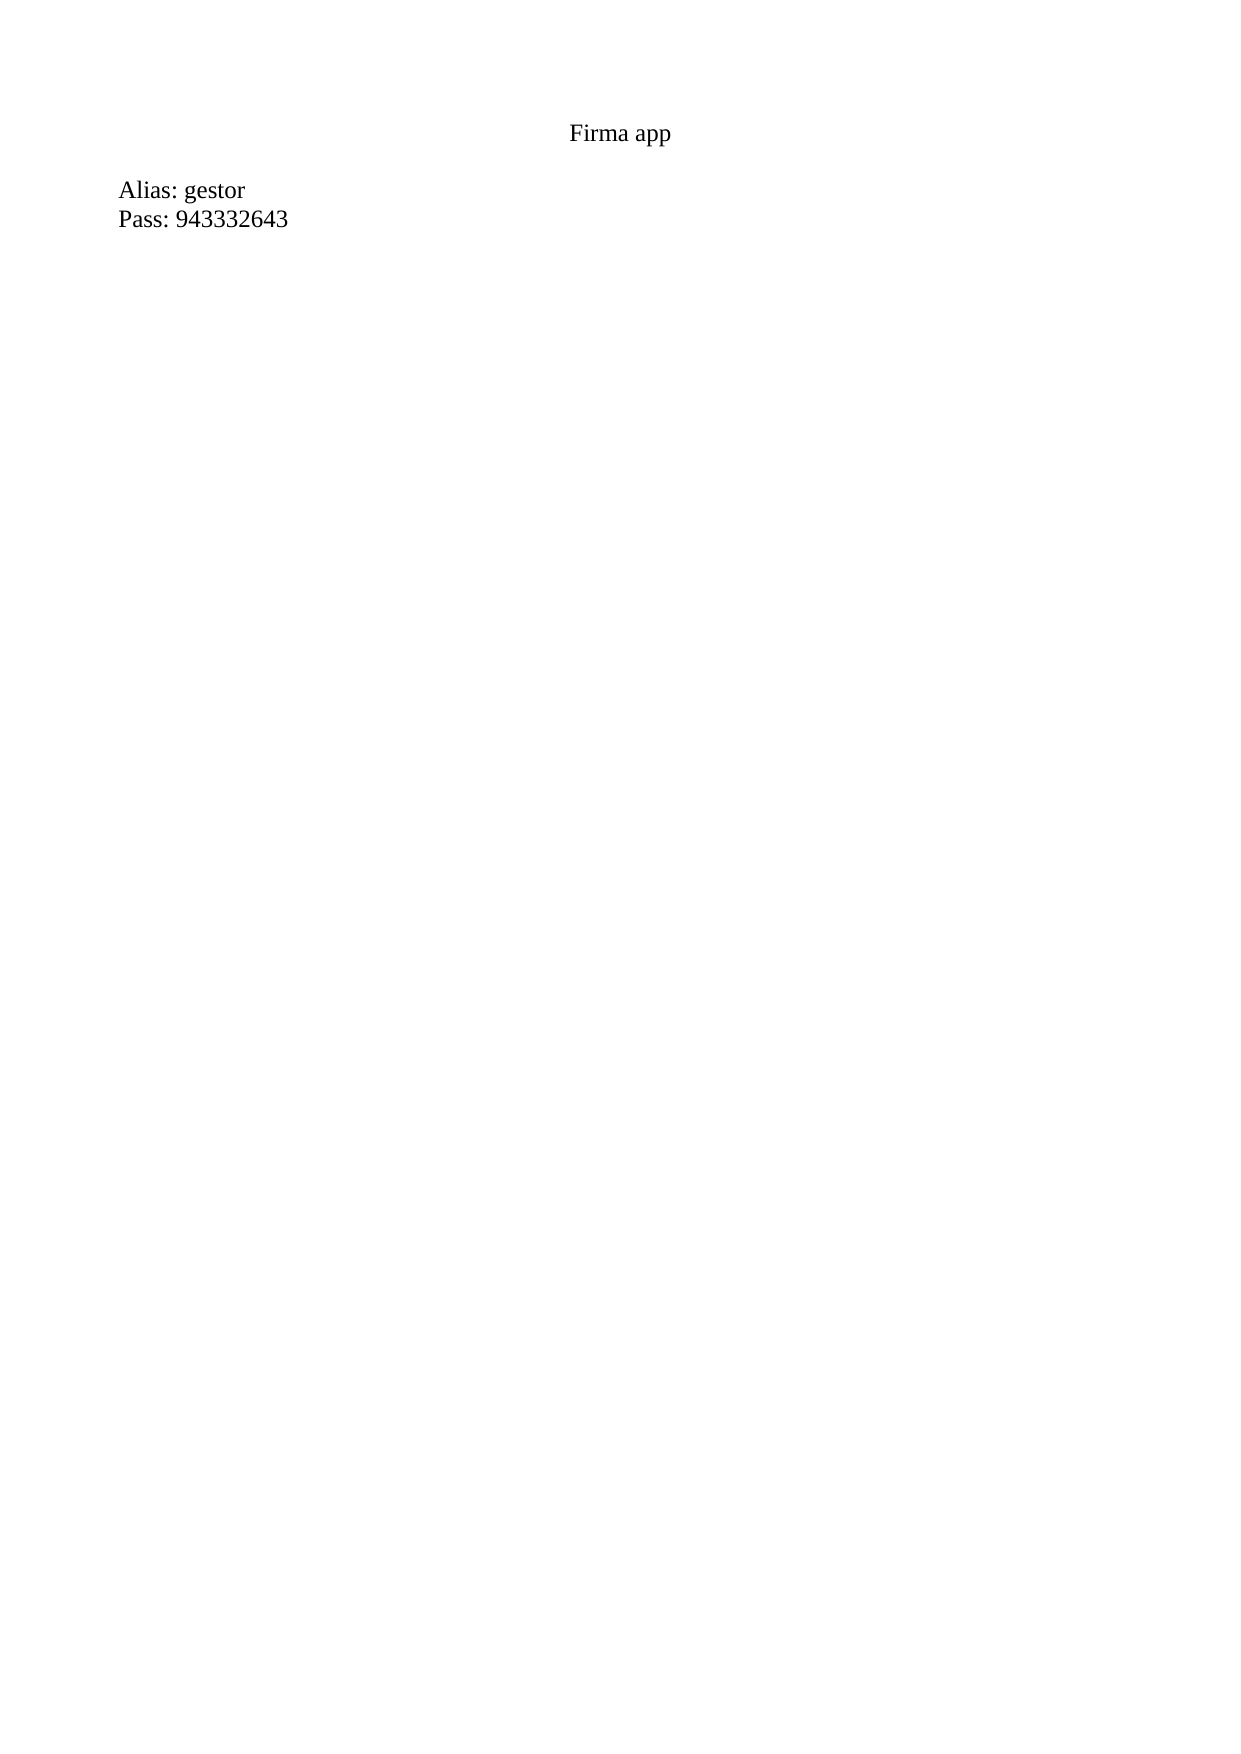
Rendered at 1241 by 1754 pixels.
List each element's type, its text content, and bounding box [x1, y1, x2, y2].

text Alias: gestor [118, 176, 1122, 204]
text Pass: 943332643 [118, 204, 1122, 233]
text Firma app [118, 118, 1122, 147]
